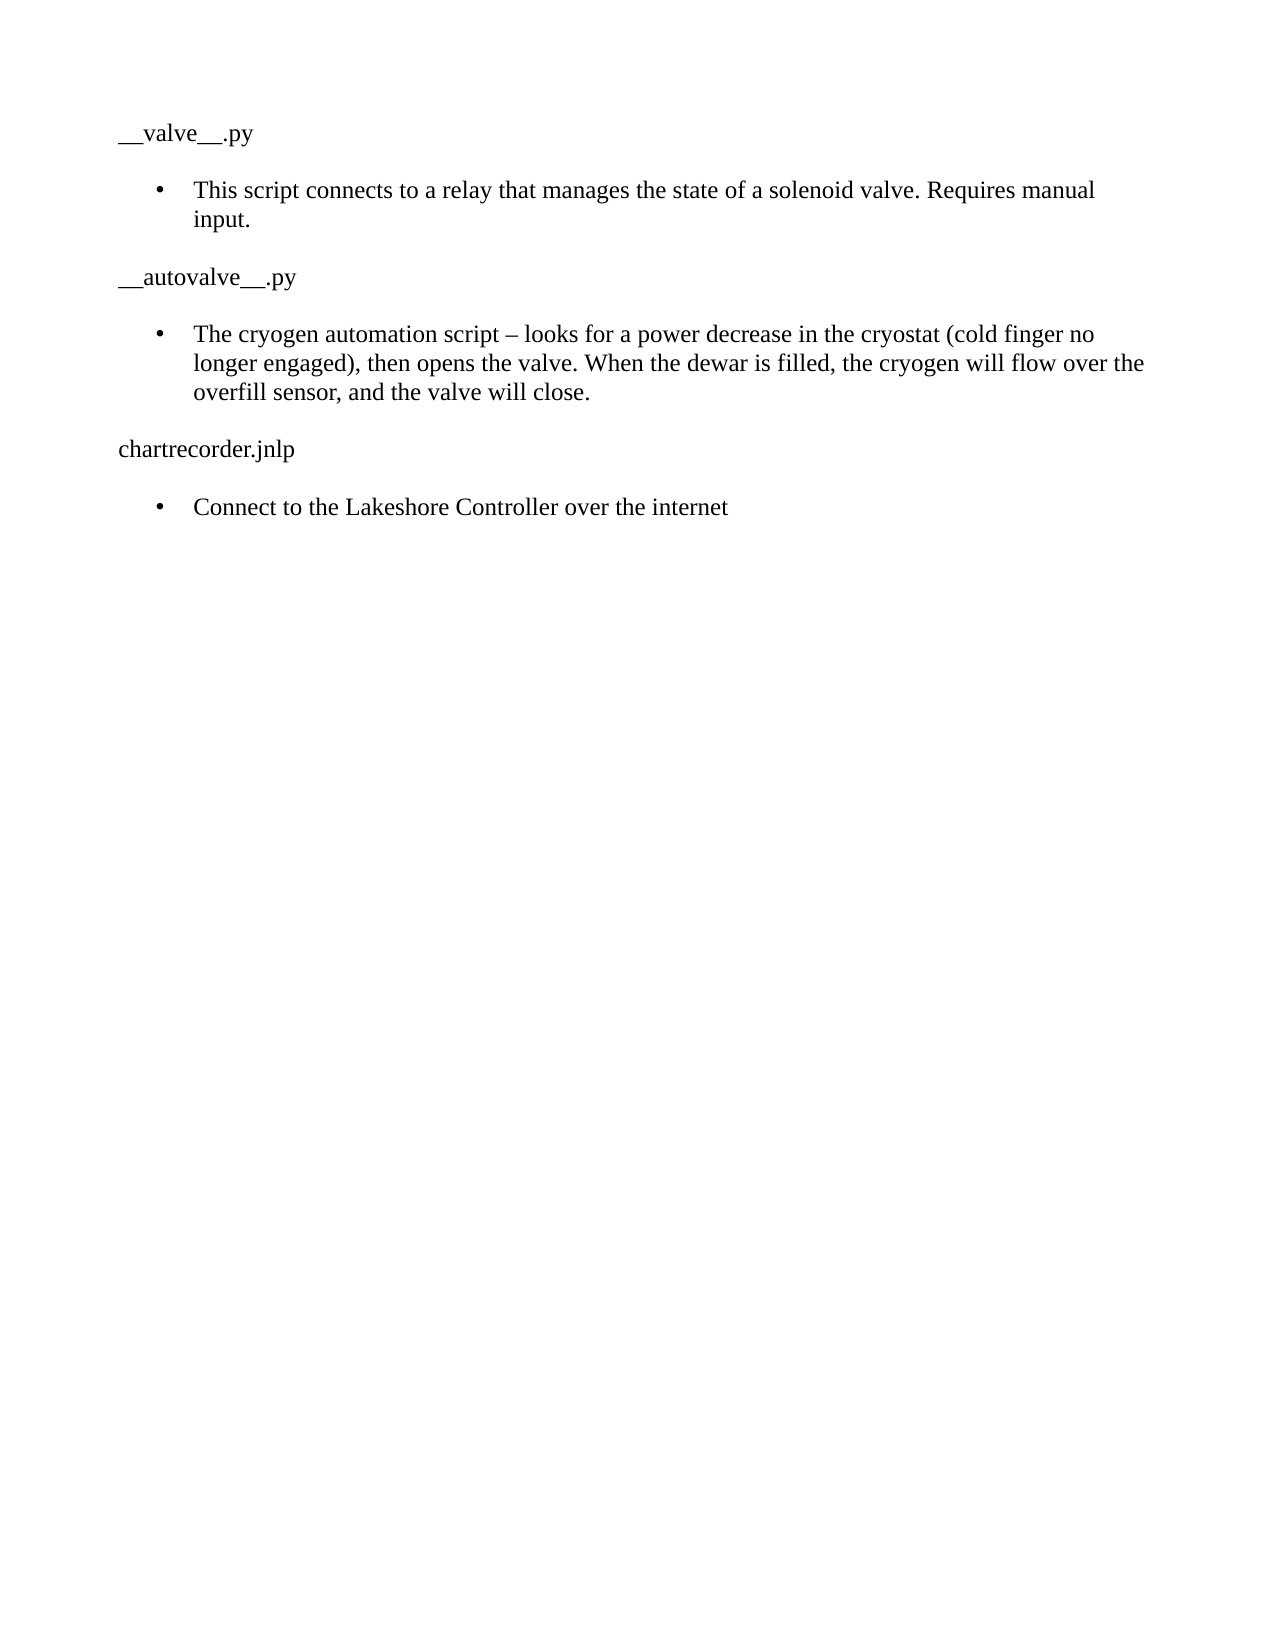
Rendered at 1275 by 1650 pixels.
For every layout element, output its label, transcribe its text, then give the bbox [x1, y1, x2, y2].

text __valve__.py [118, 118, 1157, 147]
list Connect to the Lakeshore Controller over the internet [156, 492, 1157, 521]
text __autovalve__.py [118, 262, 1157, 291]
list The cryogen automation script – looks for a power decrease in the cryostat (cold finger no longer engaged), then opens the valve. When the dewar is filled, the cryogen will flow over the overfill sensor, and the valve will close. [156, 319, 1157, 406]
text chartrecorder.jnlp [118, 434, 1157, 463]
list This script connects to a relay that manages the state of a solenoid valve. Requires manual input. [156, 176, 1157, 233]
